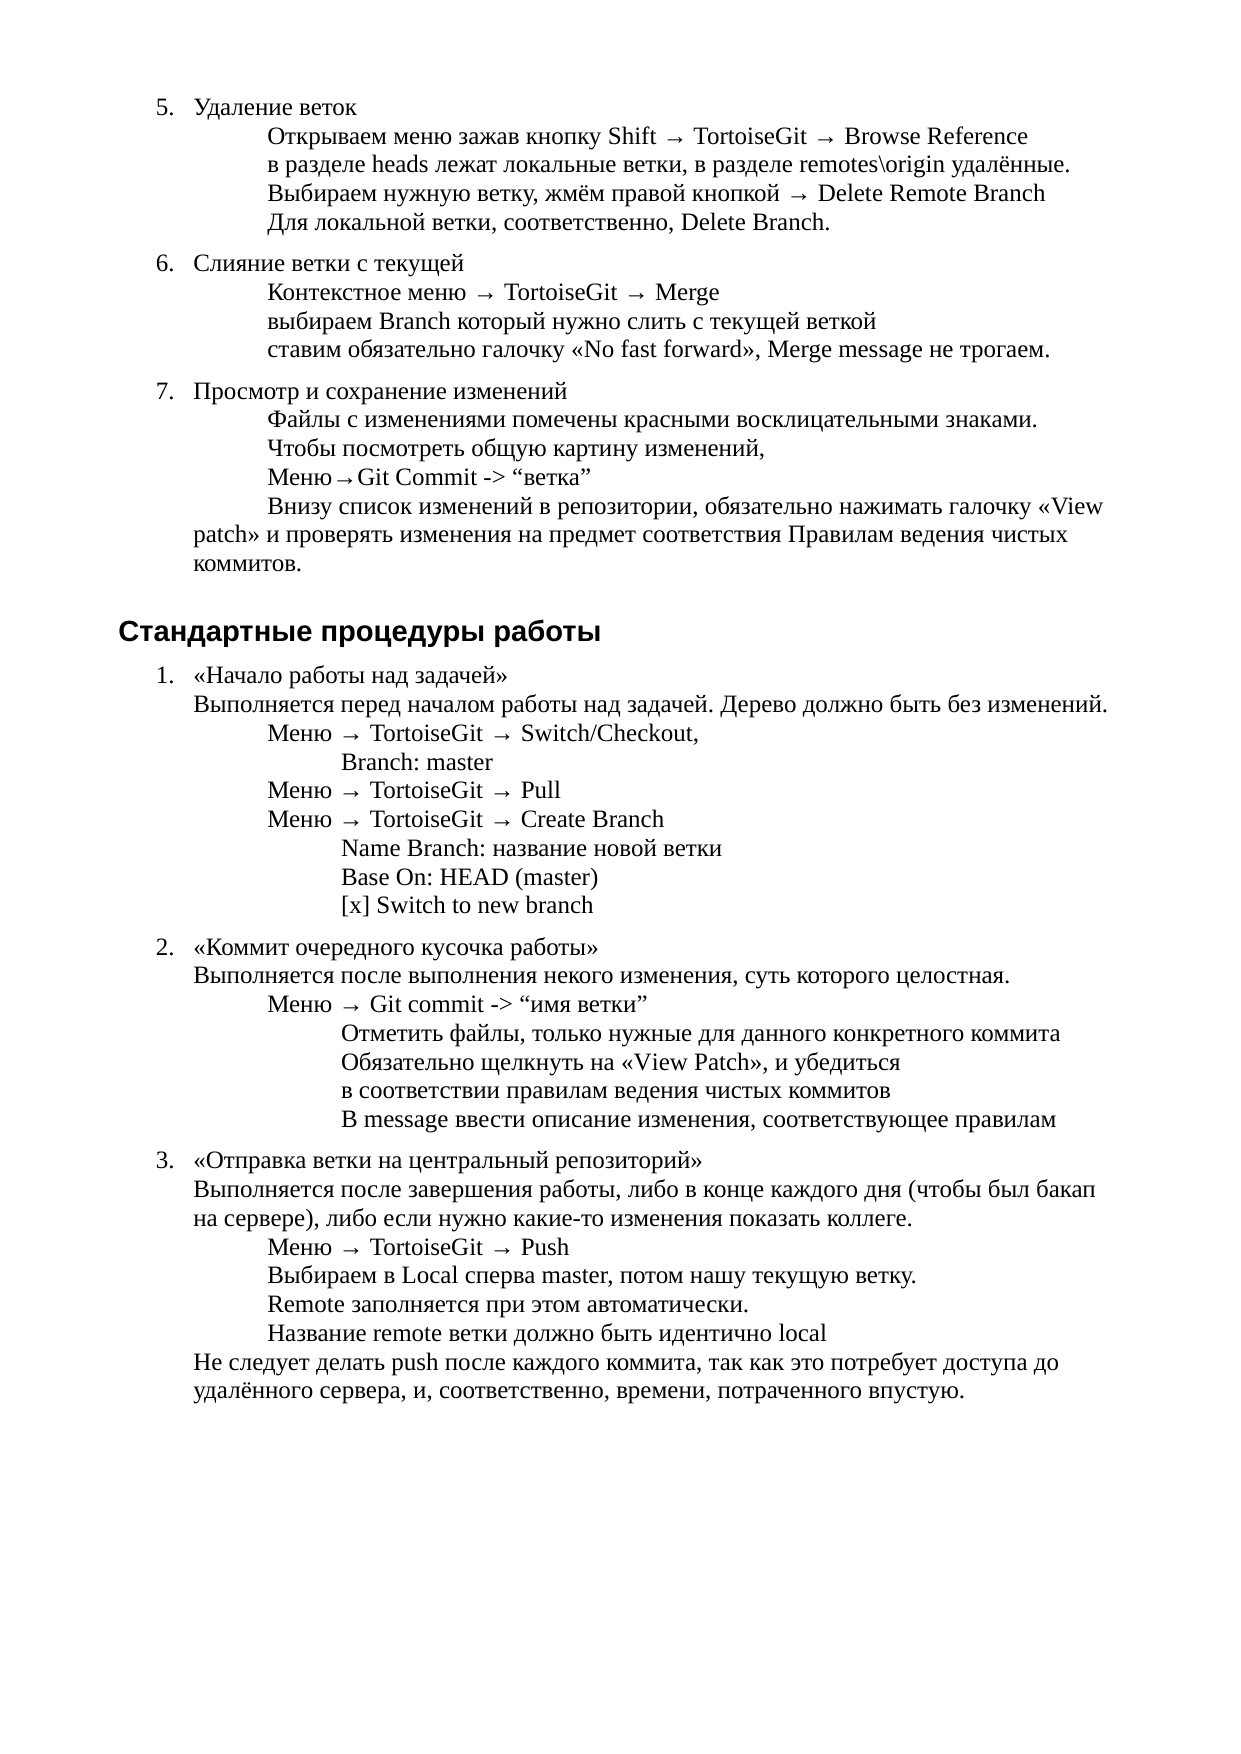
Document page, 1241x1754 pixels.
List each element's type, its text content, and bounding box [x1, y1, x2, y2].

list «Отправка ветки на центральный репозиторий» Выполняется после завершения работы, либо в конце каждого дня (чтобы был бакап на сервере), либо если нужно какие-то изменения показать коллеге. Меню → TortoiseGit → Push Выбираем в Local сперва master, потом нашу текущую ветку. Remote заполняется при этом автоматически. Название remote ветки должно быть идентично local Не следует делать push после каждого коммита, так как это потребует доступа до удалённого сервера, и, соответственно, времени, потраченного впустую. [156, 1146, 1122, 1404]
subtitle Стандартные процедуры работы [118, 614, 1122, 648]
list Удаление веток Открываем меню зажав кнопку Shift → TortoiseGit → Browse Reference в разделе heads лежат локальные ветки, в разделе remotes\origin удалённые. Выбираем нужную ветку, жмём правой кнопкой → Delete Remote Branch Для локальной ветки, соответственно, Delete Branch. [156, 92, 1122, 236]
list Просмотр и сохранение изменений Файлы с изменениями помечены красными восклицательными знаками. Чтобы посмотреть общую картину изменений, Меню→Git Commit -> “ветка” Внизу список изменений в репозитории, обязательно нажимать галочку «View patch» и проверять изменения на предмет соответствия Правилам ведения чистых коммитов. [156, 376, 1122, 577]
list «Начало работы над задачей» Выполняется перед началом работы над задачей. Дерево должно быть без изменений. Меню → TortoiseGit → Switch/Checkout, Branch: master Меню → TortoiseGit → Pull Меню → TortoiseGit → Create Branch Name Branch: название новой ветки Base On: HEAD (master) [x] Switch to new branch [156, 661, 1122, 919]
list «Коммит очередного кусочка работы» Выполняется после выполнения некого изменения, суть которого целостная. Меню → Git commit -> “имя ветки” Отметить файлы, только нужные для данного конкретного коммита Обязательно щелкнуть на «View Patch», и убедиться в соответствии правилам ведения чистых коммитов В message ввести описание изменения, соответствующее правилам [156, 932, 1122, 1133]
list Слияние ветки с текущей Контекстное меню → TortoiseGit → Merge выбираем Branch который нужно слить с текущей веткой ставим обязательно галочку «No fast forward», Merge message не трогаем. [156, 248, 1122, 363]
